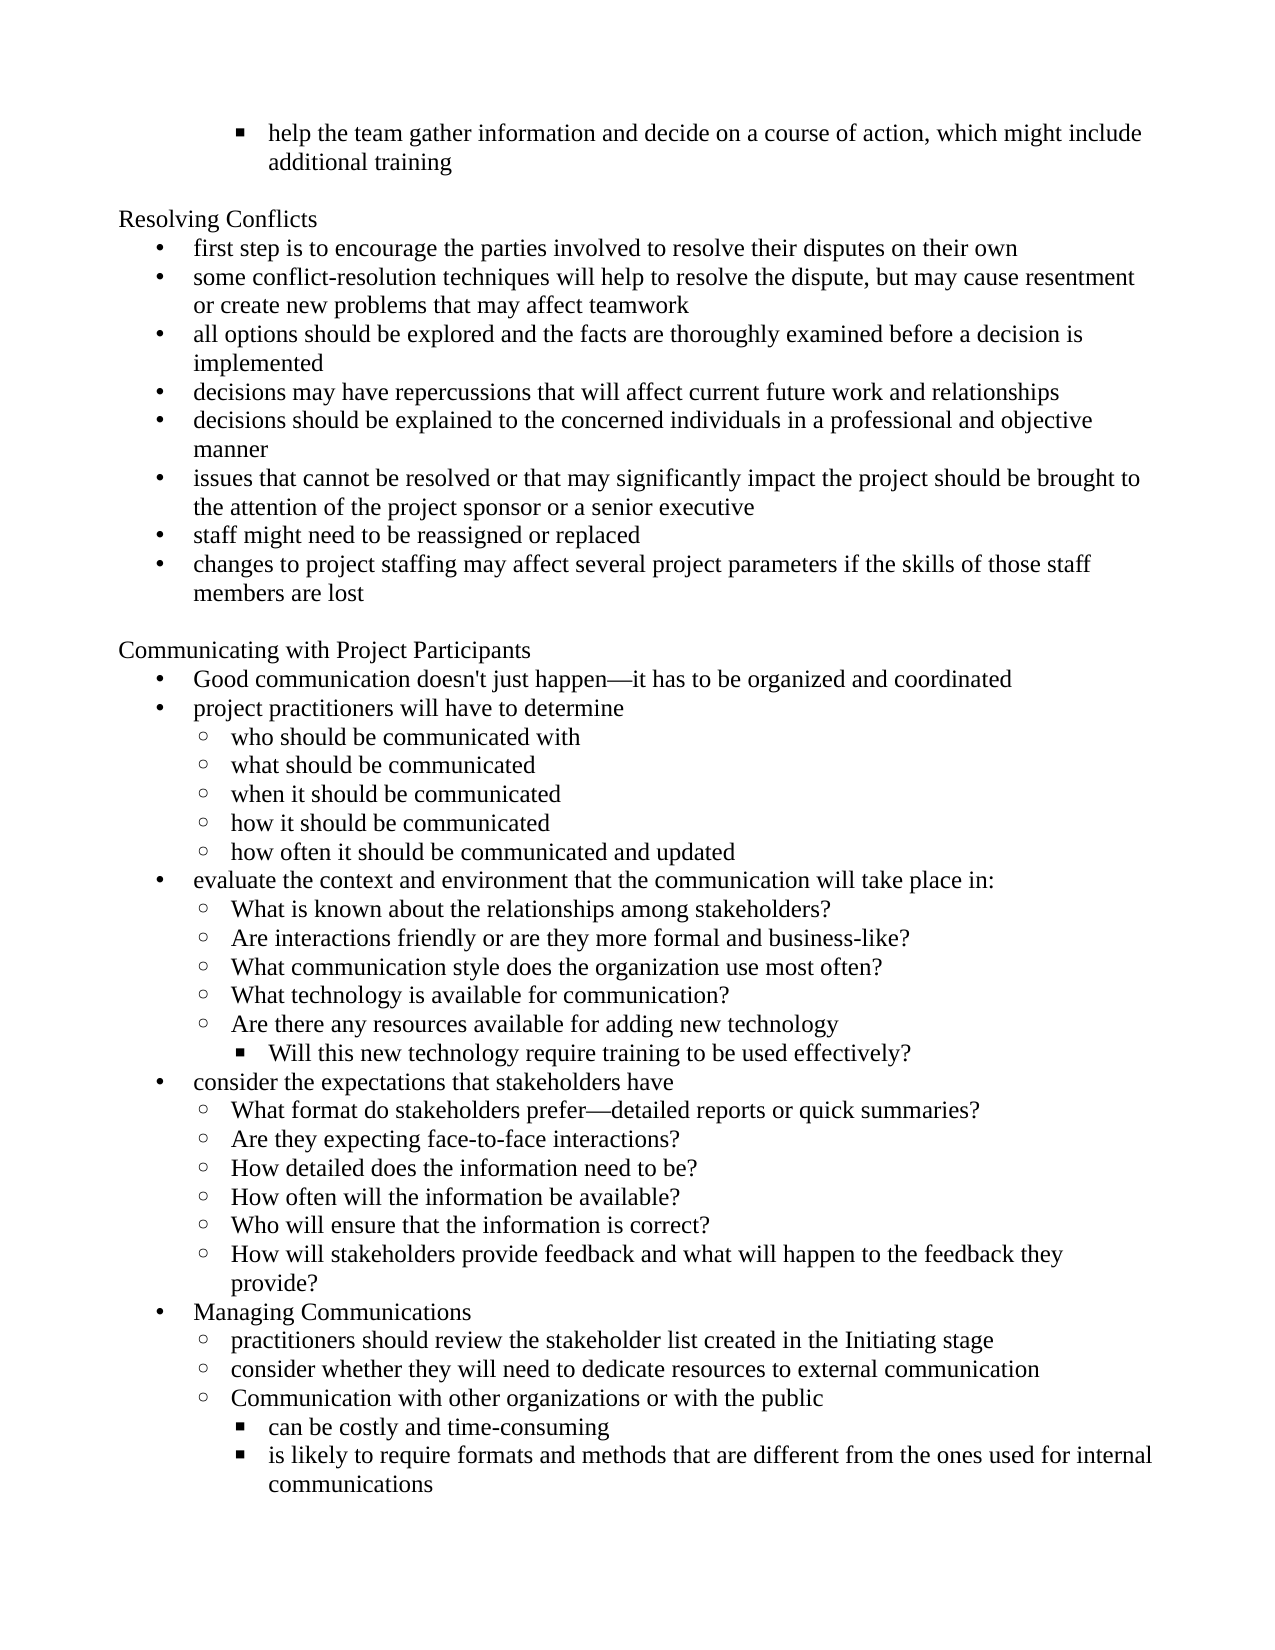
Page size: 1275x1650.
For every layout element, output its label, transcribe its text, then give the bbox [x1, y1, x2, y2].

text Communicating with Project Participants [118, 636, 1157, 664]
list Good communication doesn't just happen—it has to be organized and coordinated [156, 664, 1157, 693]
list issues that cannot be resolved or that may significantly impact the project should be brought to the attention of the project sponsor or a senior executive [156, 463, 1157, 521]
list What format do stakeholders prefer—detailed reports or quick summaries? [193, 1096, 1157, 1124]
list What technology is available for communication? [193, 981, 1157, 1009]
list evaluate the context and environment that the communication will take place in: [156, 866, 1157, 894]
list help the team gather information and decide on a course of action, which might include additional training [231, 118, 1157, 176]
list Are there any resources available for adding new technology [193, 1009, 1157, 1038]
list decisions may have repercussions that will affect current future work and relationships [156, 377, 1157, 406]
list What communication style does the organization use most often? [193, 952, 1157, 981]
list what should be communicated [193, 751, 1157, 779]
list practitioners should review the stakeholder list created in the Initiating stage [193, 1326, 1157, 1354]
list how often it should be communicated and updated [193, 837, 1157, 866]
list consider whether they will need to dedicate resources to external communication [193, 1354, 1157, 1383]
list Who will ensure that the information is correct? [193, 1211, 1157, 1239]
list Will this new technology require training to be used effectively? [231, 1038, 1157, 1067]
list Communication with other organizations or with the public [193, 1383, 1157, 1412]
list is likely to require formats and methods that are different from the ones used for internal communications [231, 1441, 1157, 1498]
list How often will the information be available? [193, 1182, 1157, 1211]
list What is known about the relationships among stakeholders? [193, 894, 1157, 923]
list How detailed does the information need to be? [193, 1153, 1157, 1182]
list project practitioners will have to determine [156, 693, 1157, 722]
list Are they expecting face-to-face interactions? [193, 1124, 1157, 1153]
list some conflict-resolution techniques will help to resolve the dispute, but may cause resentment or create new problems that may affect teamwork [156, 262, 1157, 319]
list decisions should be explained to the concerned individuals in a professional and objective manner [156, 406, 1157, 463]
list consider the expectations that stakeholders have [156, 1067, 1157, 1096]
text Resolving Conflicts [118, 204, 1157, 233]
list how it should be communicated [193, 808, 1157, 837]
list all options should be explored and the facts are thoroughly examined before a decision is implemented [156, 319, 1157, 377]
list first step is to encourage the parties involved to resolve their disputes on their own [156, 233, 1157, 262]
list can be costly and time-consuming [231, 1412, 1157, 1441]
list Managing Communications [156, 1297, 1157, 1326]
list changes to project staffing may affect several project parameters if the skills of those staff members are lost [156, 549, 1157, 607]
list staff might need to be reassigned or replaced [156, 521, 1157, 549]
list who should be communicated with [193, 722, 1157, 751]
list How will stakeholders provide feedback and what will happen to the feedback they provide? [193, 1239, 1157, 1297]
list when it should be communicated [193, 779, 1157, 808]
list Are interactions friendly or are they more formal and business-like? [193, 923, 1157, 952]
